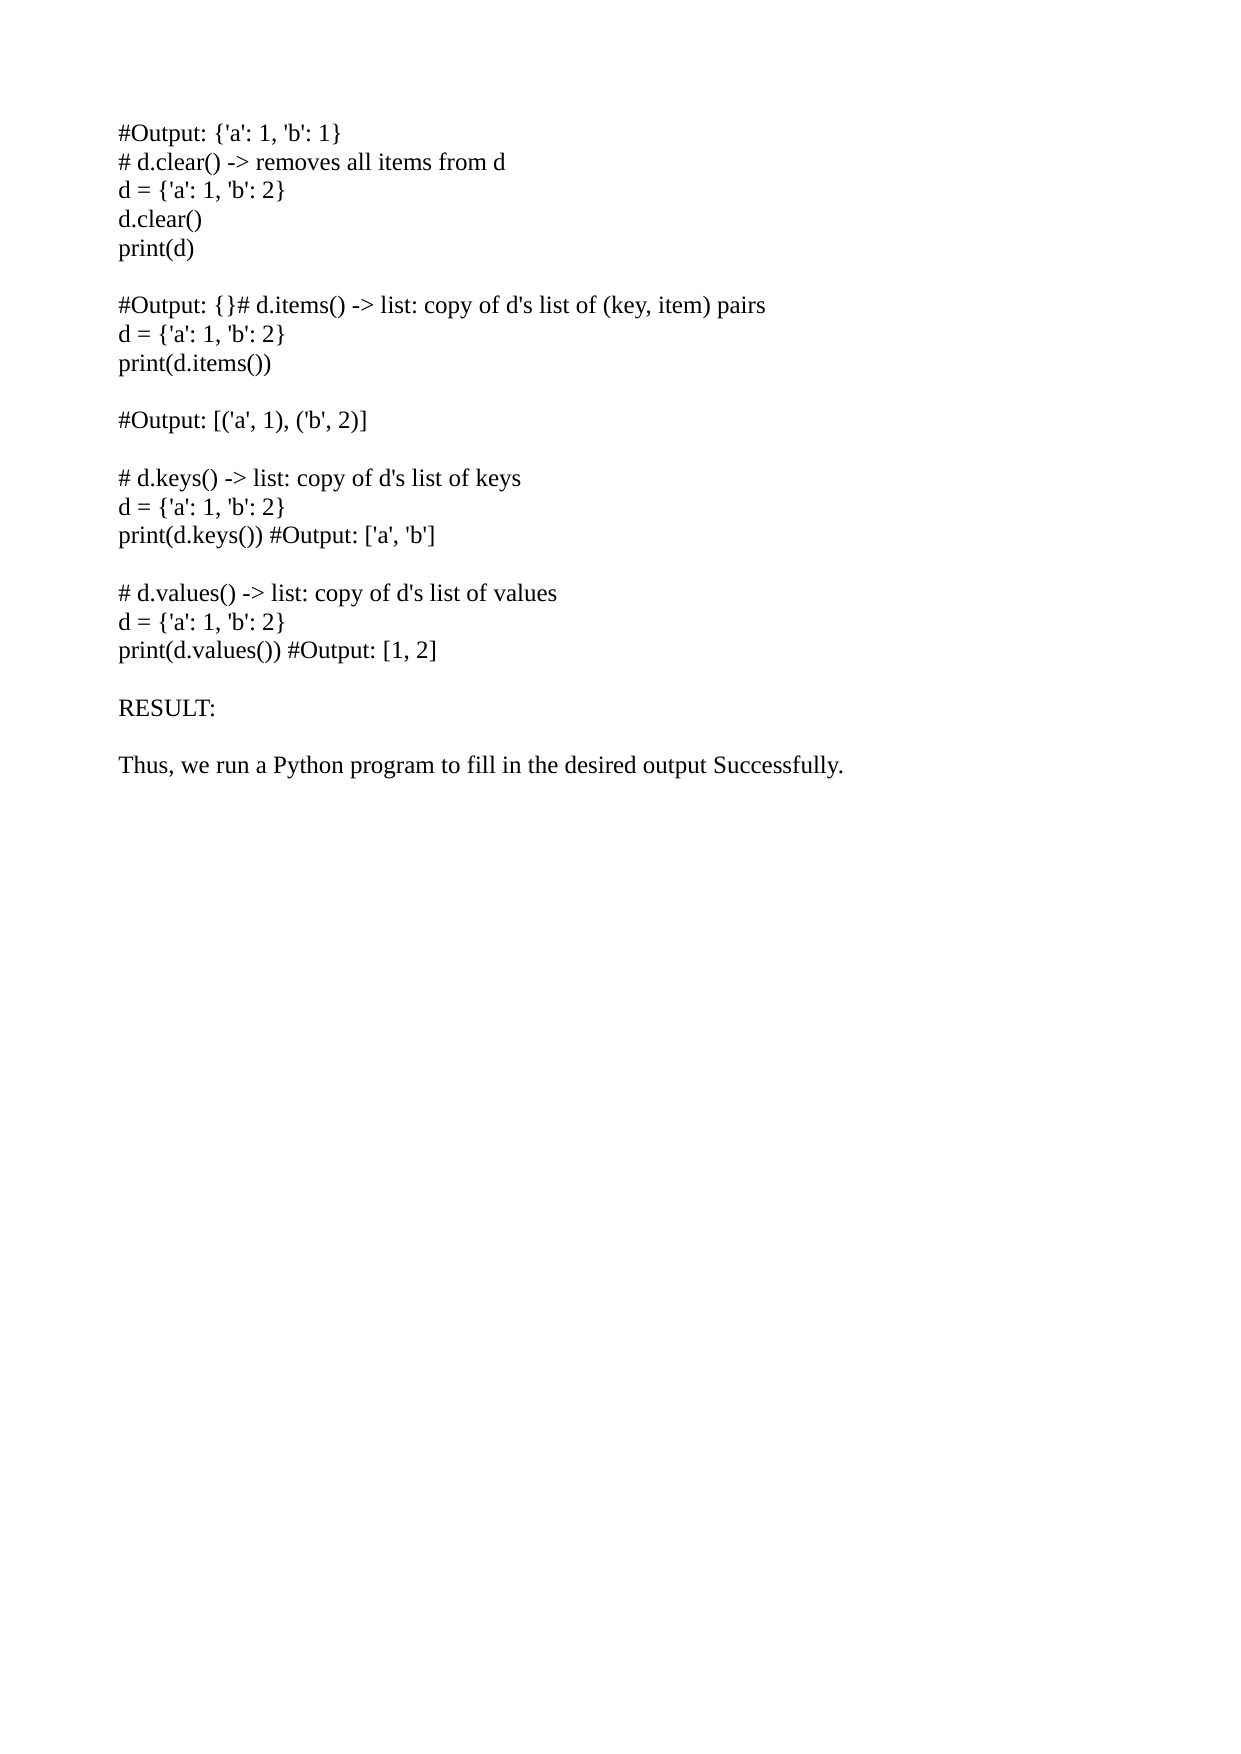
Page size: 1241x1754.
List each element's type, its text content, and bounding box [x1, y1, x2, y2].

text # d.keys() -> list: copy of d's list of keys [118, 463, 1122, 492]
text print(d.values()) #Output: [1, 2] [118, 636, 1122, 664]
text #Output: [('a', 1), ('b', 2)] [118, 406, 1122, 434]
text print(d) [118, 233, 1122, 262]
text print(d.keys()) #Output: ['a', 'b'] [118, 521, 1122, 549]
text Thus, we run a Python program to fill in the desired output Successfully. [118, 751, 1122, 779]
text # d.clear() -> removes all items from d [118, 147, 1122, 176]
text RESULT: [118, 693, 1122, 722]
text print(d.items()) [118, 348, 1122, 377]
text # d.values() -> list: copy of d's list of values [118, 578, 1122, 607]
text d = {'a': 1, 'b': 2} [118, 319, 1122, 348]
text d = {'a': 1, 'b': 2} [118, 176, 1122, 204]
text #Output: {}# d.items() -> list: copy of d's list of (key, item) pairs [118, 291, 1122, 319]
text d.clear() [118, 204, 1122, 233]
text d = {'a': 1, 'b': 2} [118, 492, 1122, 521]
text #Output: {'a': 1, 'b': 1} [118, 118, 1122, 147]
text d = {'a': 1, 'b': 2} [118, 607, 1122, 636]
